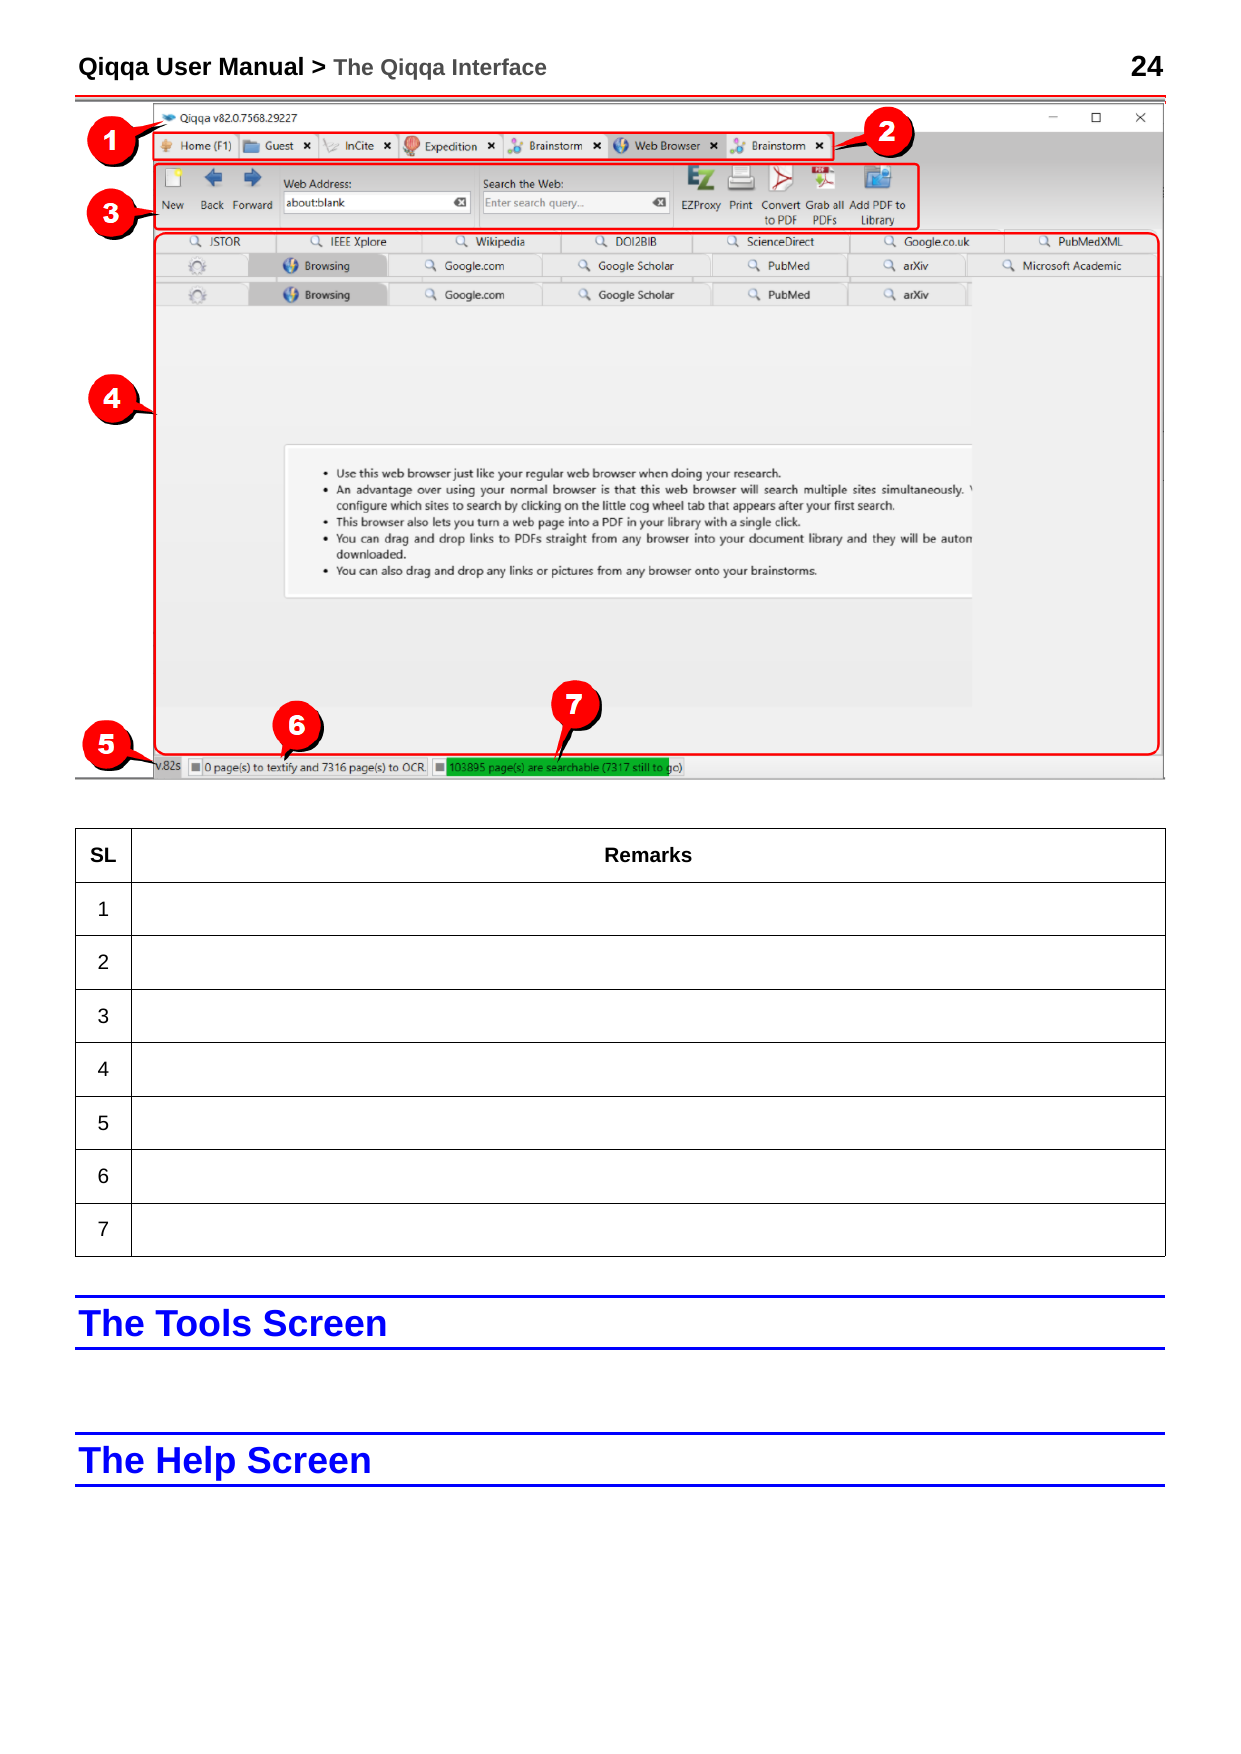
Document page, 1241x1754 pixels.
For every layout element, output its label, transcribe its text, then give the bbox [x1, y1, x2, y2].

table_cell 6 [76, 1150, 131, 1202]
table_cell [132, 1204, 1165, 1256]
table_cell 5 [76, 1097, 131, 1149]
table_cell [132, 1150, 1165, 1202]
subtitle The Tools Screen [75, 1298, 1165, 1347]
subtitle The Help Screen [75, 1435, 1165, 1484]
table_cell [132, 990, 1165, 1042]
table_cell 3 [76, 990, 131, 1042]
table_cell [132, 936, 1165, 989]
table_cell 4 [76, 1043, 131, 1096]
table_cell [132, 1043, 1165, 1096]
table_header Remarks [132, 829, 1165, 882]
table_cell 1 [76, 883, 131, 935]
picture [75, 97, 1166, 780]
table_cell 7 [76, 1204, 131, 1256]
table_cell [132, 883, 1165, 935]
table_header SL [76, 829, 131, 882]
table_cell [132, 1097, 1165, 1149]
table_cell 2 [76, 936, 131, 989]
